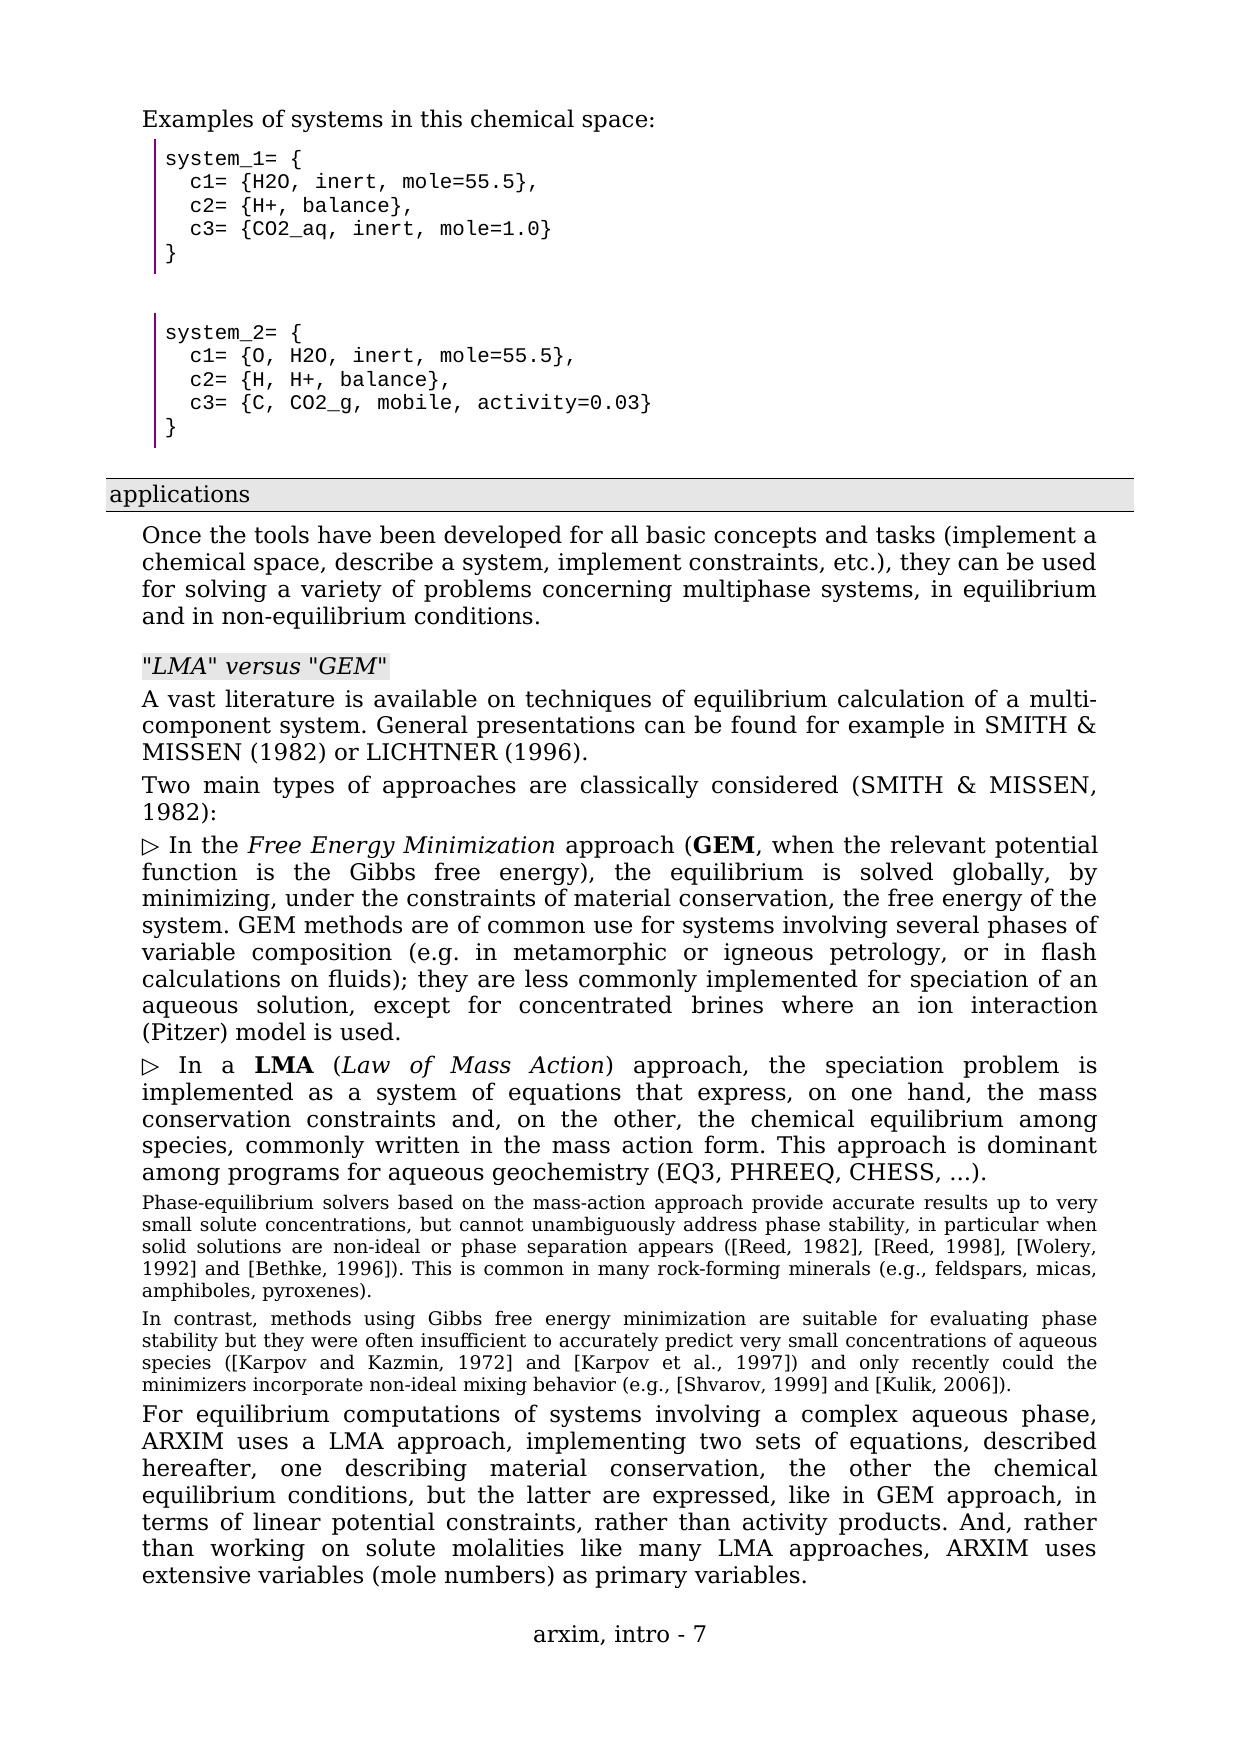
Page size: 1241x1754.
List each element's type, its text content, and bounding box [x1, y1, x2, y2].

subtitle applications [106, 479, 1134, 511]
text ▷ In a LMA (Law of Mass Action) approach, the speciation problem is implemented as a system of equations that express, on one hand, the mass conservation constraints and, on the other, the chemical equilibrium among species, commonly written in the mass action form. This approach is dominant among programs for aqueous geochemistry (EQ3, PHREEQ, CHESS, ...). [142, 1052, 1098, 1186]
text A vast literature is available on techniques of equilibrium calculation of a multi-component system. General presentations can be found for example in SMITH & MISSEN (1982) or LICHTNER (1996). [142, 686, 1098, 766]
text Once the tools have been developed for all basic concepts and tasks (implement a chemical space, describe a system, implement constraints, etc.), they can be used for solving a variety of problems concerning multiphase systems, in equilibrium and in non-equilibrium conditions. [142, 522, 1098, 629]
text system_2= { c1= {O, H2O, inert, mole=55.5}, c2= {H, H+, balance}, c3= {C, CO2_g, mobile, activity=0.03} } [156, 313, 1134, 448]
text system_1= { c1= {H2O, inert, mole=55.5}, c2= {H+, balance}, c3= {CO2_aq, inert, mole=1.0} } [156, 139, 1134, 274]
text Examples of systems in this chemical space: [142, 106, 1098, 133]
text Two main types of approaches are classically considered (SMITH & MISSEN, 1982): [142, 772, 1098, 826]
text For equilibrium computations of systems involving a complex aqueous phase, ARXIM uses a LMA approach, implementing two sets of equations, described hereafter, one describing material conservation, the other the chemical equilibrium conditions, but the latter are expressed, like in GEM approach, in terms of linear potential constraints, rather than activity products. And, rather than working on solute molalities like many LMA approaches, ARXIM uses extensive variables (mole numbers) as primary variables. [142, 1402, 1098, 1589]
text ▷ In the Free Energy Minimization approach (GEM, when the relevant potential function is the Gibbs free energy), the equilibrium is solved globally, by minimizing, under the constraints of material conservation, the free energy of the system. GEM methods are of common use for systems involving several phases of variable composition (e.g. in metamorphic or igneous petrology, or in flash calculations on fluids); they are less commonly implemented for speciation of an aqueous solution, except for concentrated brines where an ion interaction (Pitzer) model is used. [142, 832, 1098, 1046]
subtitle "LMA" versus "GEM" [390, 653, 1134, 680]
text Phase-equilibrium solvers based on the mass-action approach provide accurate results up to very small solute concentrations, but cannot unambiguously address phase stability, in particular when solid solutions are non-ideal or phase separation appears ([Reed, 1982], [Reed, 1998], [Wolery, 1992] and [Bethke, 1996]). This is common in many rock-forming minerals (e.g., feldspars, micas, amphiboles, pyroxenes). [142, 1192, 1098, 1302]
text In contrast, methods using Gibbs free energy minimization are suitable for evaluating phase stability but they were often insufficient to accurately predict very small concentrations of aqueous species ([Karpov and Kazmin, 1972] and [Karpov et al., 1997]) and only recently could the minimizers incorporate non-ideal mixing behavior (e.g., [Shvarov, 1999] and [Kulik, 2006]). [142, 1308, 1098, 1396]
